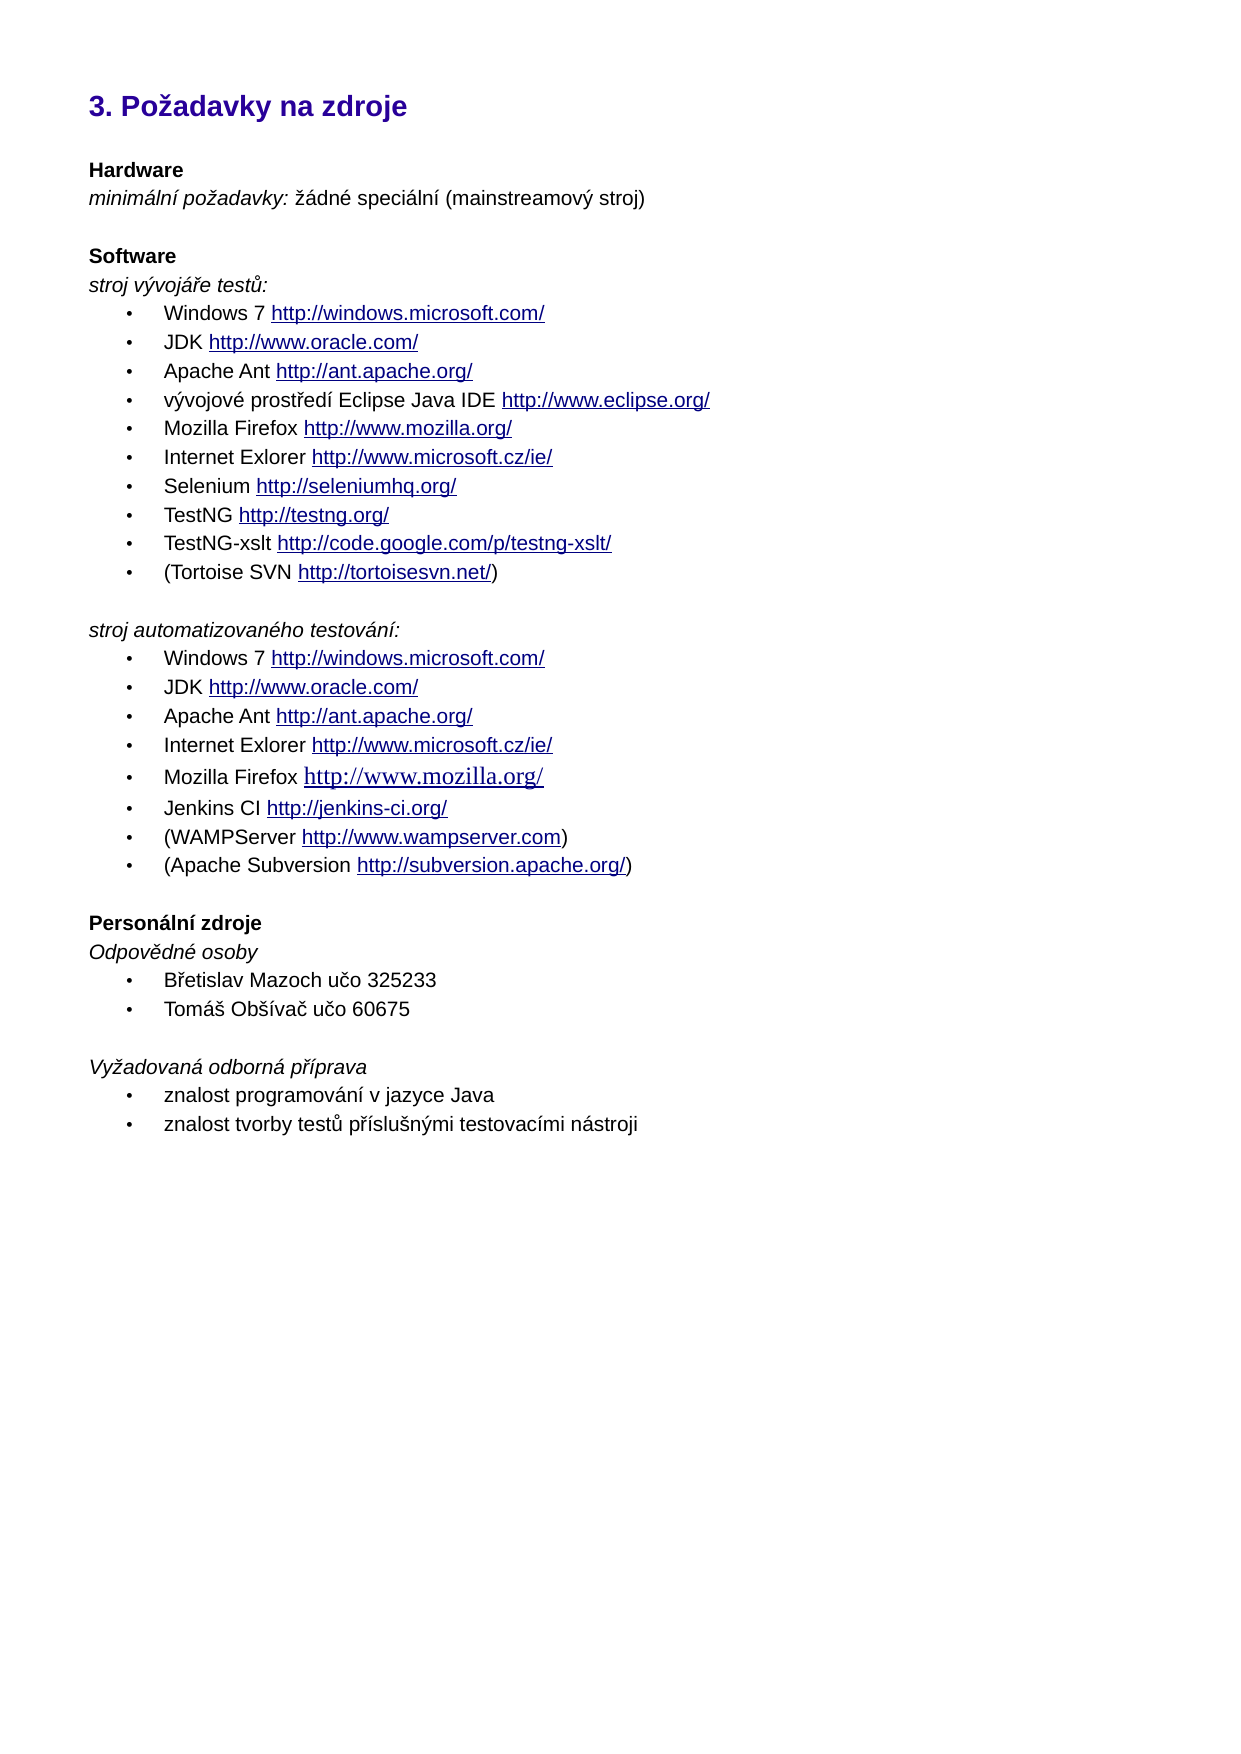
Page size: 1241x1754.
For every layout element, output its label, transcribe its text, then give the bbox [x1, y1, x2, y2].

text Hardware [88, 157, 1152, 181]
list Tomáš Obšívač učo 60675 [126, 997, 1152, 1021]
list (Apache Subversion http://subversion.apache.org/) [126, 853, 1152, 877]
text Vyžadovaná odborná příprava [88, 1054, 1152, 1078]
list Apache Ant http://ant.apache.org/ [126, 704, 1152, 728]
text Software [88, 244, 1152, 268]
text stroj vývojáře testů: [88, 272, 1152, 296]
list znalost programování v jazyce Java [126, 1083, 1152, 1107]
list Mozilla Firefox http://www.mozilla.org/ [126, 416, 1152, 440]
text 3. Požadavky na zdroje [88, 88, 1152, 122]
text Odpovědné osoby [88, 939, 1152, 963]
list Windows 7 http://windows.microsoft.com/ [126, 301, 1152, 325]
text minimální požadavky: žádné speciální (mainstreamový stroj) [88, 186, 1152, 210]
list Internet Exlorer http://www.microsoft.cz/ie/ [126, 445, 1152, 469]
list JDK http://www.oracle.com/ [126, 675, 1152, 699]
list vývojové prostředí Eclipse Java IDE http://www.eclipse.org/ [126, 387, 1152, 411]
list Jenkins CI http://jenkins-ci.org/ [126, 796, 1152, 820]
list TestNG-xslt http://code.google.com/p/testng-xslt/ [126, 531, 1152, 555]
list TestNG http://testng.org/ [126, 502, 1152, 526]
list Internet Exlorer http://www.microsoft.cz/ie/ [126, 732, 1152, 756]
list (WAMPServer http://www.wampserver.com) [126, 824, 1152, 848]
text Personální zdroje [88, 911, 1152, 935]
text stroj automatizovaného testování: [88, 617, 1152, 641]
list Mozilla Firefox http://www.mozilla.org/ [126, 761, 1152, 790]
list JDK http://www.oracle.com/ [126, 330, 1152, 354]
list znalost tvorby testů příslušnými testovacími nástroji [126, 1112, 1152, 1136]
list Břetislav Mazoch učo 325233 [126, 968, 1152, 992]
list Apache Ant http://ant.apache.org/ [126, 359, 1152, 383]
list (Tortoise SVN http://tortoisesvn.net/) [126, 560, 1152, 584]
list Selenium http://seleniumhq.org/ [126, 474, 1152, 498]
list Windows 7 http://windows.microsoft.com/ [126, 646, 1152, 670]
